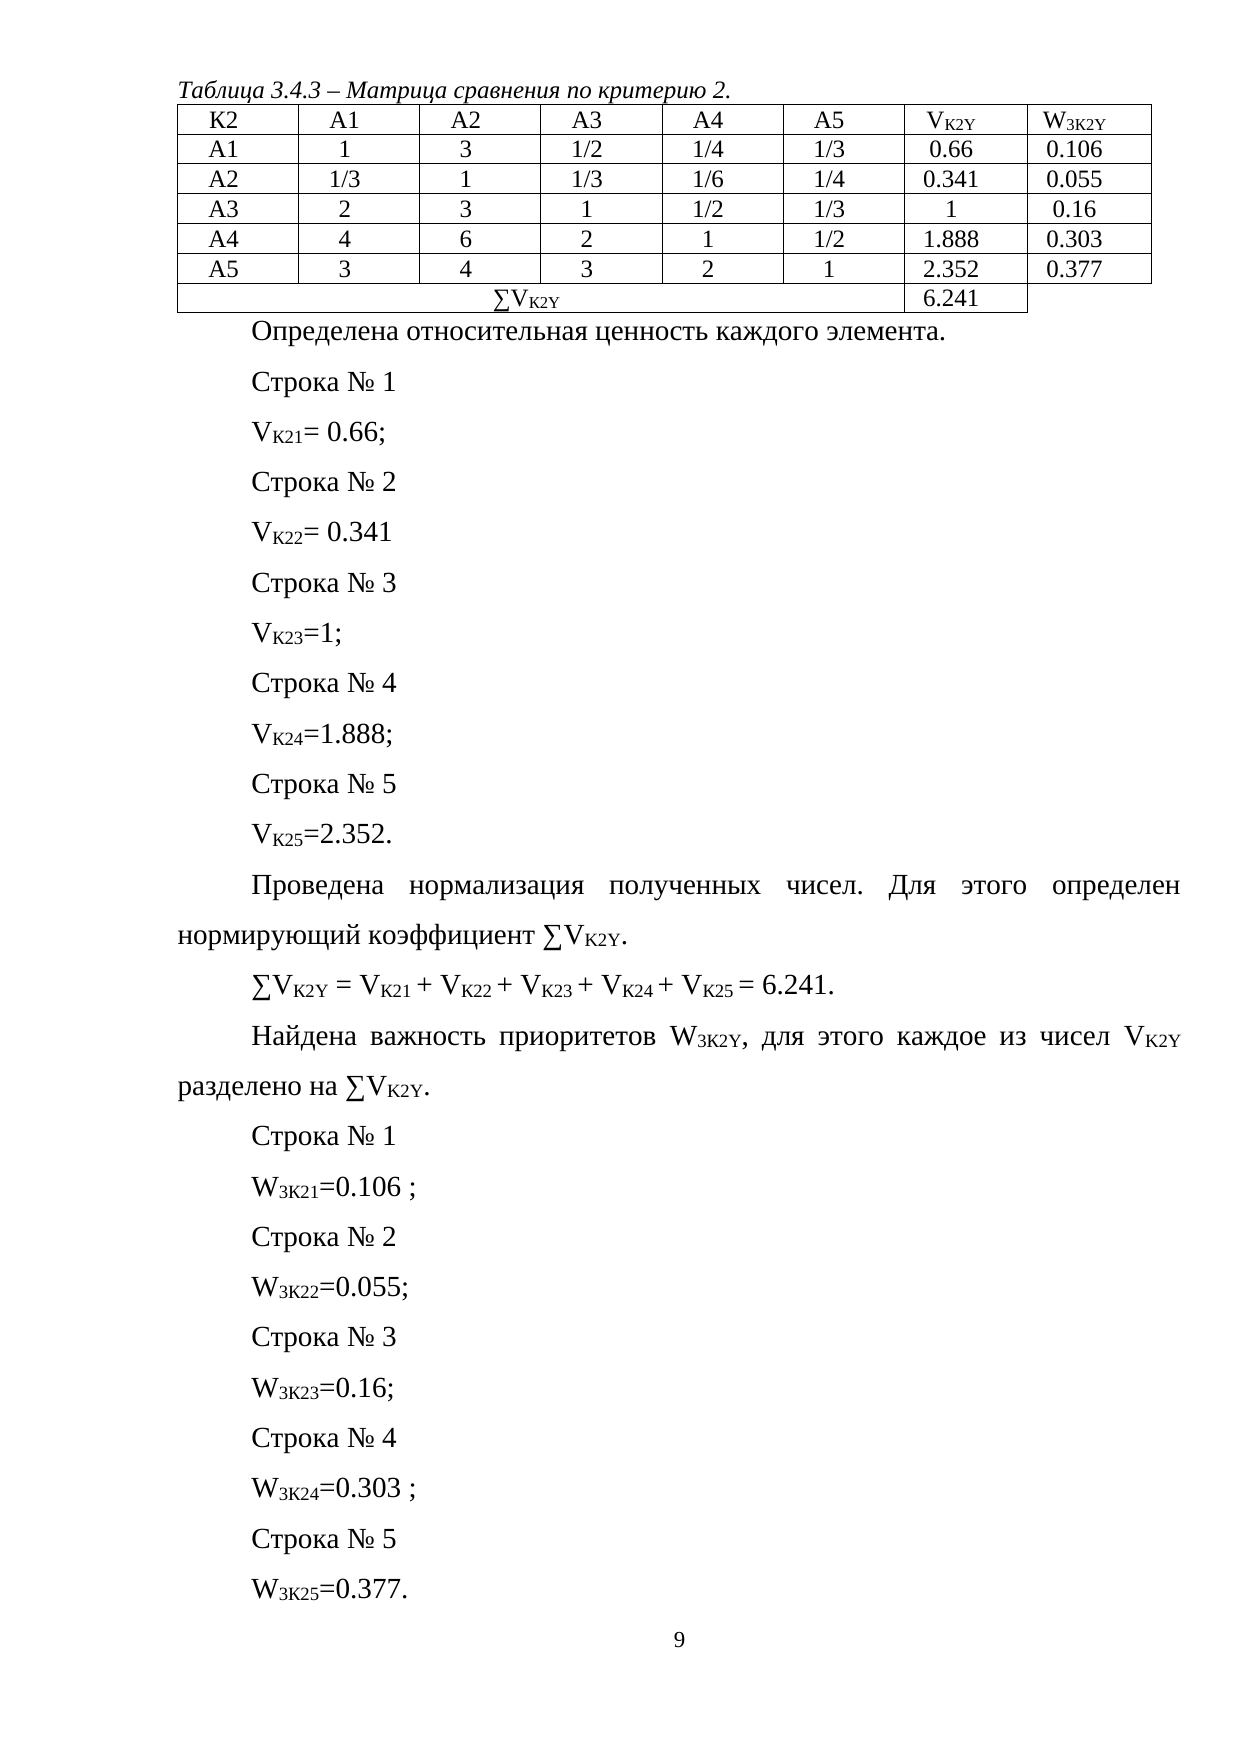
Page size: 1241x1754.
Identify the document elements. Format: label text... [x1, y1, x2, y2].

table_cell А1 [178, 135, 298, 163]
table_cell 1/3 [784, 135, 904, 163]
text VК23=1; [177, 615, 1181, 649]
text W3К24=0.303 ; [177, 1471, 1181, 1504]
table_cell А3 [178, 194, 298, 223]
table_cell 1/3 [541, 164, 662, 193]
table_header А1 [299, 105, 419, 133]
table_header VК2Y [905, 105, 1027, 133]
table_cell 4 [299, 224, 419, 253]
table_cell 1/2 [663, 194, 783, 223]
text VК22= 0.341 [177, 514, 1181, 548]
text W3К25=0.377. [177, 1571, 1181, 1605]
table_cell 0.303 [1028, 224, 1151, 253]
text VК21= 0.66; [177, 414, 1181, 447]
table_cell 3 [420, 194, 540, 223]
text Найдена важность приоритетов W3К2Y, для этого каждое из чисел VK2Y разделено на ∑VK2Y. [177, 1018, 1181, 1102]
text Строка № 5 [177, 766, 1181, 800]
table_cell [1028, 284, 1151, 312]
table_cell 0.16 [1028, 194, 1151, 223]
table_cell 0.377 [1028, 254, 1151, 282]
table_cell 6.241 [905, 284, 1027, 312]
table_cell 0.66 [905, 135, 1027, 163]
table_cell 1/4 [663, 135, 783, 163]
table_cell 0.341 [905, 164, 1027, 193]
table_cell 1 [663, 224, 783, 253]
table_cell 3 [420, 135, 540, 163]
table_header А2 [420, 105, 540, 133]
table_header А5 [784, 105, 904, 133]
text W3К23=0.16; [177, 1370, 1181, 1403]
text W3К21=0.106 ; [177, 1169, 1181, 1202]
text Строка № 1 [177, 364, 1181, 397]
table_header К2 [178, 105, 298, 133]
table_cell 1 [784, 254, 904, 282]
text Строка № 3 [177, 1319, 1181, 1353]
table_cell 1/3 [299, 164, 419, 193]
table_cell 2 [299, 194, 419, 223]
table_cell 3 [299, 254, 419, 282]
table_cell 1 [299, 135, 419, 163]
text Определена относительная ценность каждого элемента. [177, 313, 1181, 347]
text Строка № 2 [177, 464, 1181, 498]
table_cell 2 [541, 224, 662, 253]
table_cell 1 [420, 164, 540, 193]
text Строка № 3 [177, 565, 1181, 598]
table_header А3 [541, 105, 662, 133]
text W3К22=0.055; [177, 1269, 1181, 1303]
table_cell А2 [178, 164, 298, 193]
text Строка № 2 [177, 1219, 1181, 1252]
table_cell 2.352 [905, 254, 1027, 282]
table_cell 1/3 [784, 194, 904, 223]
table_cell 6 [420, 224, 540, 253]
table_header W3К2Y [1028, 105, 1151, 133]
text ∑VК2Y = VК21 + VК22 + VК23 + VК24 + VК25 = 6.241. [177, 967, 1181, 1001]
text Строка № 4 [177, 1420, 1181, 1454]
table_cell 1/4 [784, 164, 904, 193]
table_cell 1/6 [663, 164, 783, 193]
table_cell А5 [178, 254, 298, 282]
text VК24=1.888; [177, 716, 1181, 749]
text Строка № 1 [177, 1118, 1181, 1152]
text Строка № 5 [177, 1521, 1181, 1554]
text Проведена нормализация полученных чисел. Для этого определен нормирующий коэффициент ∑VK2Y. [177, 867, 1181, 951]
text Строка № 4 [177, 666, 1181, 699]
table_cell 1/2 [784, 224, 904, 253]
table_header А4 [663, 105, 783, 133]
table_cell 3 [541, 254, 662, 282]
table_cell 0.055 [1028, 164, 1151, 193]
table_cell 2 [663, 254, 783, 282]
text Таблица 3.4.3 – Матрица сравнения по критерию 2. [177, 75, 1181, 104]
table_cell 1/2 [541, 135, 662, 163]
table_cell А4 [178, 224, 298, 253]
table_cell 1 [541, 194, 662, 223]
table_cell 0.106 [1028, 135, 1151, 163]
table_cell 1.888 [905, 224, 1027, 253]
table_cell ∑VК2Y [178, 284, 904, 312]
table_cell 4 [420, 254, 540, 282]
table_cell 1 [905, 194, 1027, 223]
text VК25=2.352. [177, 816, 1181, 850]
